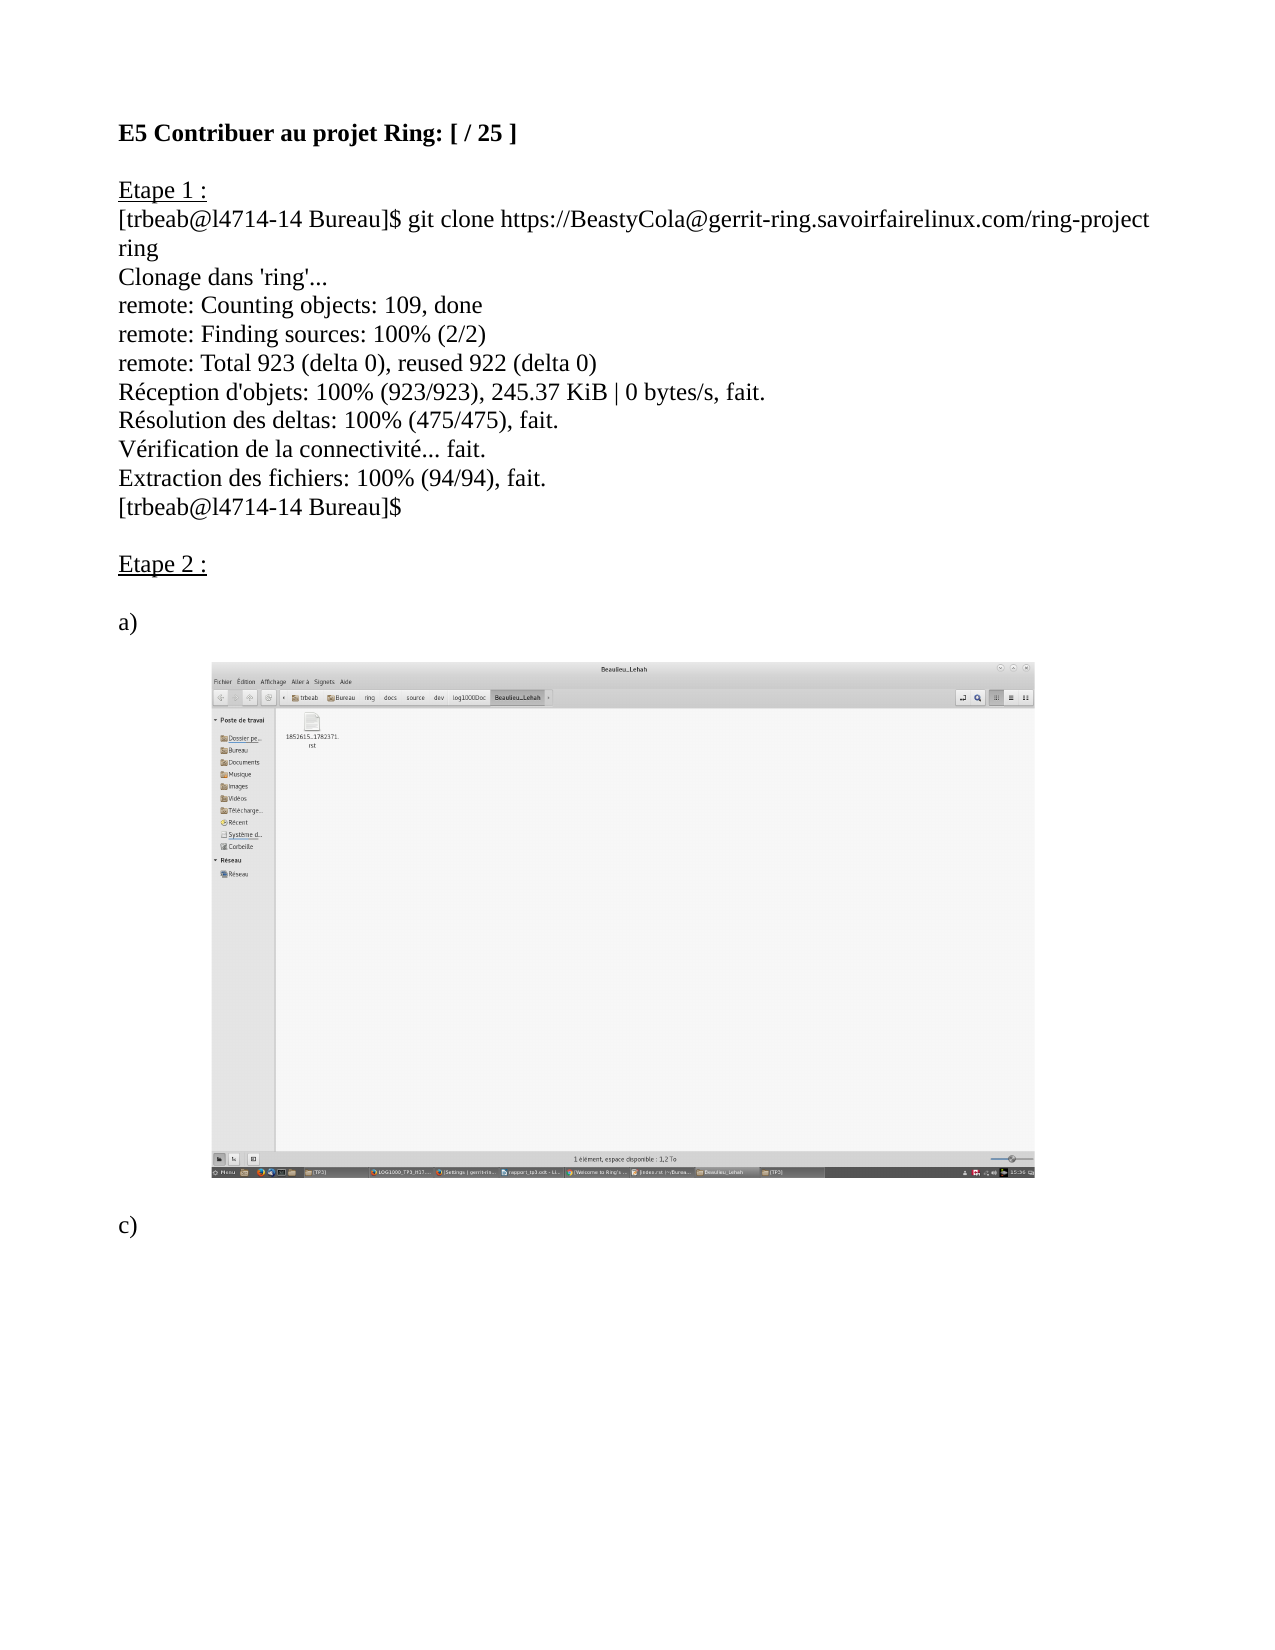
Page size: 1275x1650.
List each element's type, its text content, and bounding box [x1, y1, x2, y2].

text a) [118, 607, 1157, 636]
text [trbeab@l4714-14 Bureau]$ [118, 492, 1157, 521]
text Etape 1 : [118, 176, 1157, 204]
text Vérification de la connectivité... fait. [118, 434, 1157, 463]
text Résolution des deltas: 100% (475/475), fait. [118, 406, 1157, 434]
picture [211, 662, 1035, 1178]
text Extraction des fichiers: 100% (94/94), fait. [118, 463, 1157, 492]
text remote: Finding sources: 100% (2/2) [118, 319, 1157, 348]
text Etape 2 : [118, 549, 1157, 578]
text Réception d'objets: 100% (923/923), 245.37 KiB | 0 bytes/s, fait. [118, 377, 1157, 406]
text remote: Total 923 (delta 0), reused 922 (delta 0) [118, 348, 1157, 377]
text c) [118, 1211, 1157, 1239]
text Clonage dans 'ring'... [118, 262, 1157, 291]
text [trbeab@l4714-14 Bureau]$ git clone https://BeastyCola@gerrit-ring.savoirfairelinux.com/ring-project ring [118, 204, 1157, 262]
text E5 Contribuer au projet Ring: [ / 25 ] [118, 118, 1157, 147]
text remote: Counting objects: 109, done [118, 291, 1157, 319]
